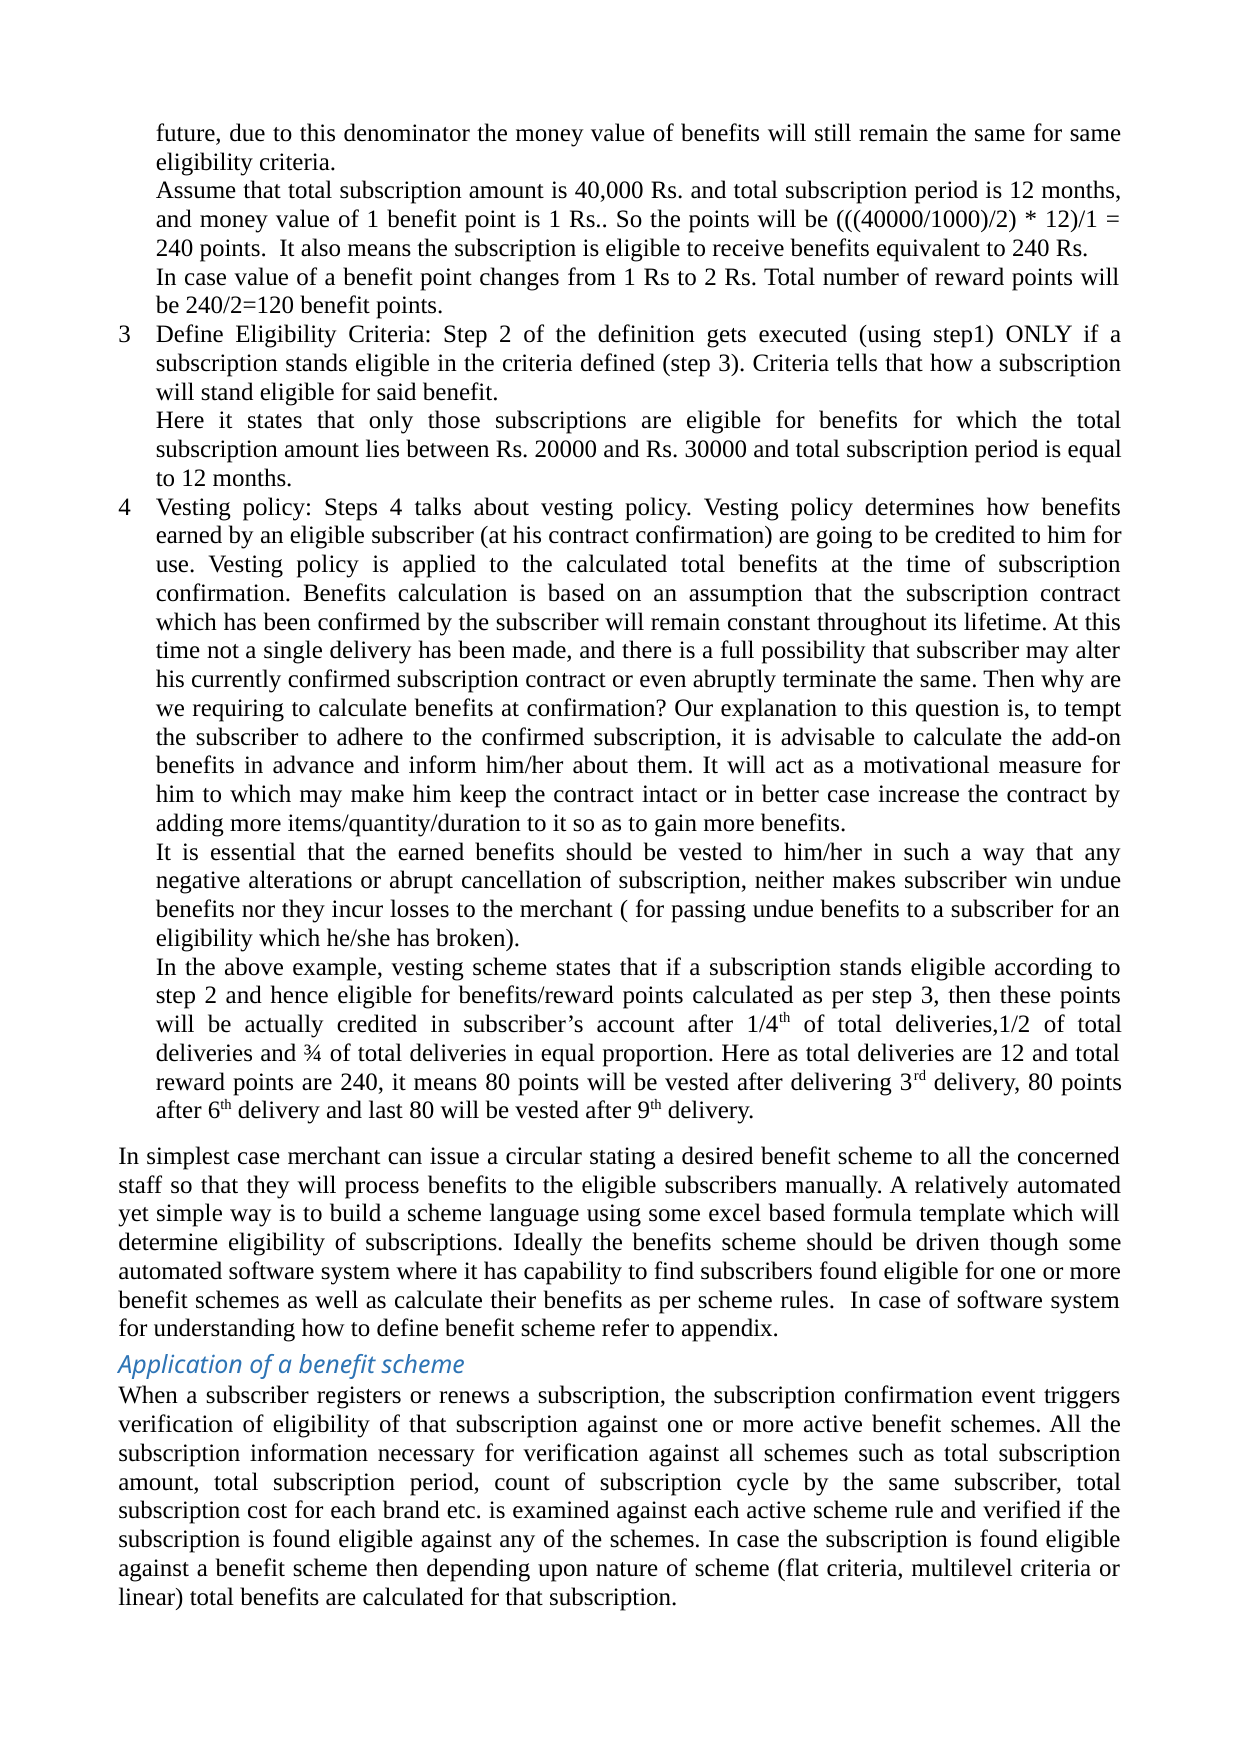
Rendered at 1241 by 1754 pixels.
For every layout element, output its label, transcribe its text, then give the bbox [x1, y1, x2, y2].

text In simplest case merchant can issue a circular stating a desired benefit scheme to all the concerned staff so that they will process benefits to the eligible subscribers manually. A relatively automated yet simple way is to build a scheme language using some excel based formula template which will determine eligibility of subscriptions. Ideally the benefits scheme should be driven though some automated software system where it has capability to find subscribers found eligible for one or more benefit schemes as well as calculate their benefits as per scheme rules. In case of software system for understanding how to define benefit scheme refer to appendix. [118, 1141, 1122, 1342]
list future, due to this denominator the money value of benefits will still remain the same for same eligibility criteria. [118, 118, 1122, 176]
list In case value of a benefit point changes from 1 Rs to 2 Rs. Total number of reward points will be 240/2=120 benefit points. [156, 262, 1122, 319]
list It is essential that the earned benefits should be vested to him/her in such a way that any negative alterations or abrupt cancellation of subscription, neither makes subscriber win undue benefits nor they incur losses to the merchant ( for passing undue benefits to a subscriber for an eligibility which he/she has broken). [156, 837, 1122, 952]
list Here it states that only those subscriptions are eligible for benefits for which the total subscription amount lies between Rs. 20000 and Rs. 30000 and total subscription period is equal to 12 months. [156, 406, 1122, 492]
list Assume that total subscription amount is 40,000 Rs. and total subscription period is 12 months, and money value of 1 benefit point is 1 Rs.. So the points will be (((40000/1000)/2) * 12)/1 = 240 points. It also means the subscription is eligible to receive benefits equivalent to 240 Rs. [156, 176, 1122, 262]
text When a subscriber registers or renews a subscription, the subscription confirmation event triggers verification of eligibility of that subscription against one or more active benefit schemes. All the subscription information necessary for verification against all schemes such as total subscription amount, total subscription period, count of subscription cycle by the same subscriber, total subscription cost for each brand etc. is examined against each active scheme rule and verified if the subscription is found eligible against any of the schemes. In case the subscription is found eligible against a benefit scheme then depending upon nature of scheme (flat criteria, multilevel criteria or linear) total benefits are calculated for that subscription. [118, 1381, 1122, 1611]
list Vesting policy: Steps 4 talks about vesting policy. Vesting policy determines how benefits earned by an eligible subscriber (at his contract confirmation) are going to be credited to him for use. Vesting policy is applied to the calculated total benefits at the time of subscription confirmation. Benefits calculation is based on an assumption that the subscription contract which has been confirmed by the subscriber will remain constant throughout its lifetime. At this time not a single delivery has been made, and there is a full possibility that subscriber may alter his currently confirmed subscription contract or even abruptly terminate the same. Then why are we requiring to calculate benefits at confirmation? Our explanation to this question is, to tempt the subscriber to adhere to the confirmed subscription, it is advisable to calculate the add-on benefits in advance and inform him/her about them. It will act as a motivational measure for him to which may make him keep the contract intact or in better case increase the contract by adding more items/quantity/duration to it so as to gain more benefits. [118, 492, 1122, 837]
list Define Eligibility Criteria: Step 2 of the definition gets executed (using step1) ONLY if a subscription stands eligible in the criteria defined (step 3). Criteria tells that how a subscription will stand eligible for said benefit. [118, 319, 1122, 406]
list In the above example, vesting scheme states that if a subscription stands eligible according to step 2 and hence eligible for benefits/reward points calculated as per step 3, then these points will be actually credited in subscriber’s account after 1/4th of total deliveries,1/2 of total deliveries and ¾ of total deliveries in equal proportion. Here as total deliveries are 12 and total reward points are 240, it means 80 points will be vested after delivering 3rd delivery, 80 points after 6th delivery and last 80 will be vested after 9th delivery. [156, 952, 1122, 1124]
subtitle Application of a benefit scheme [118, 1346, 1122, 1381]
